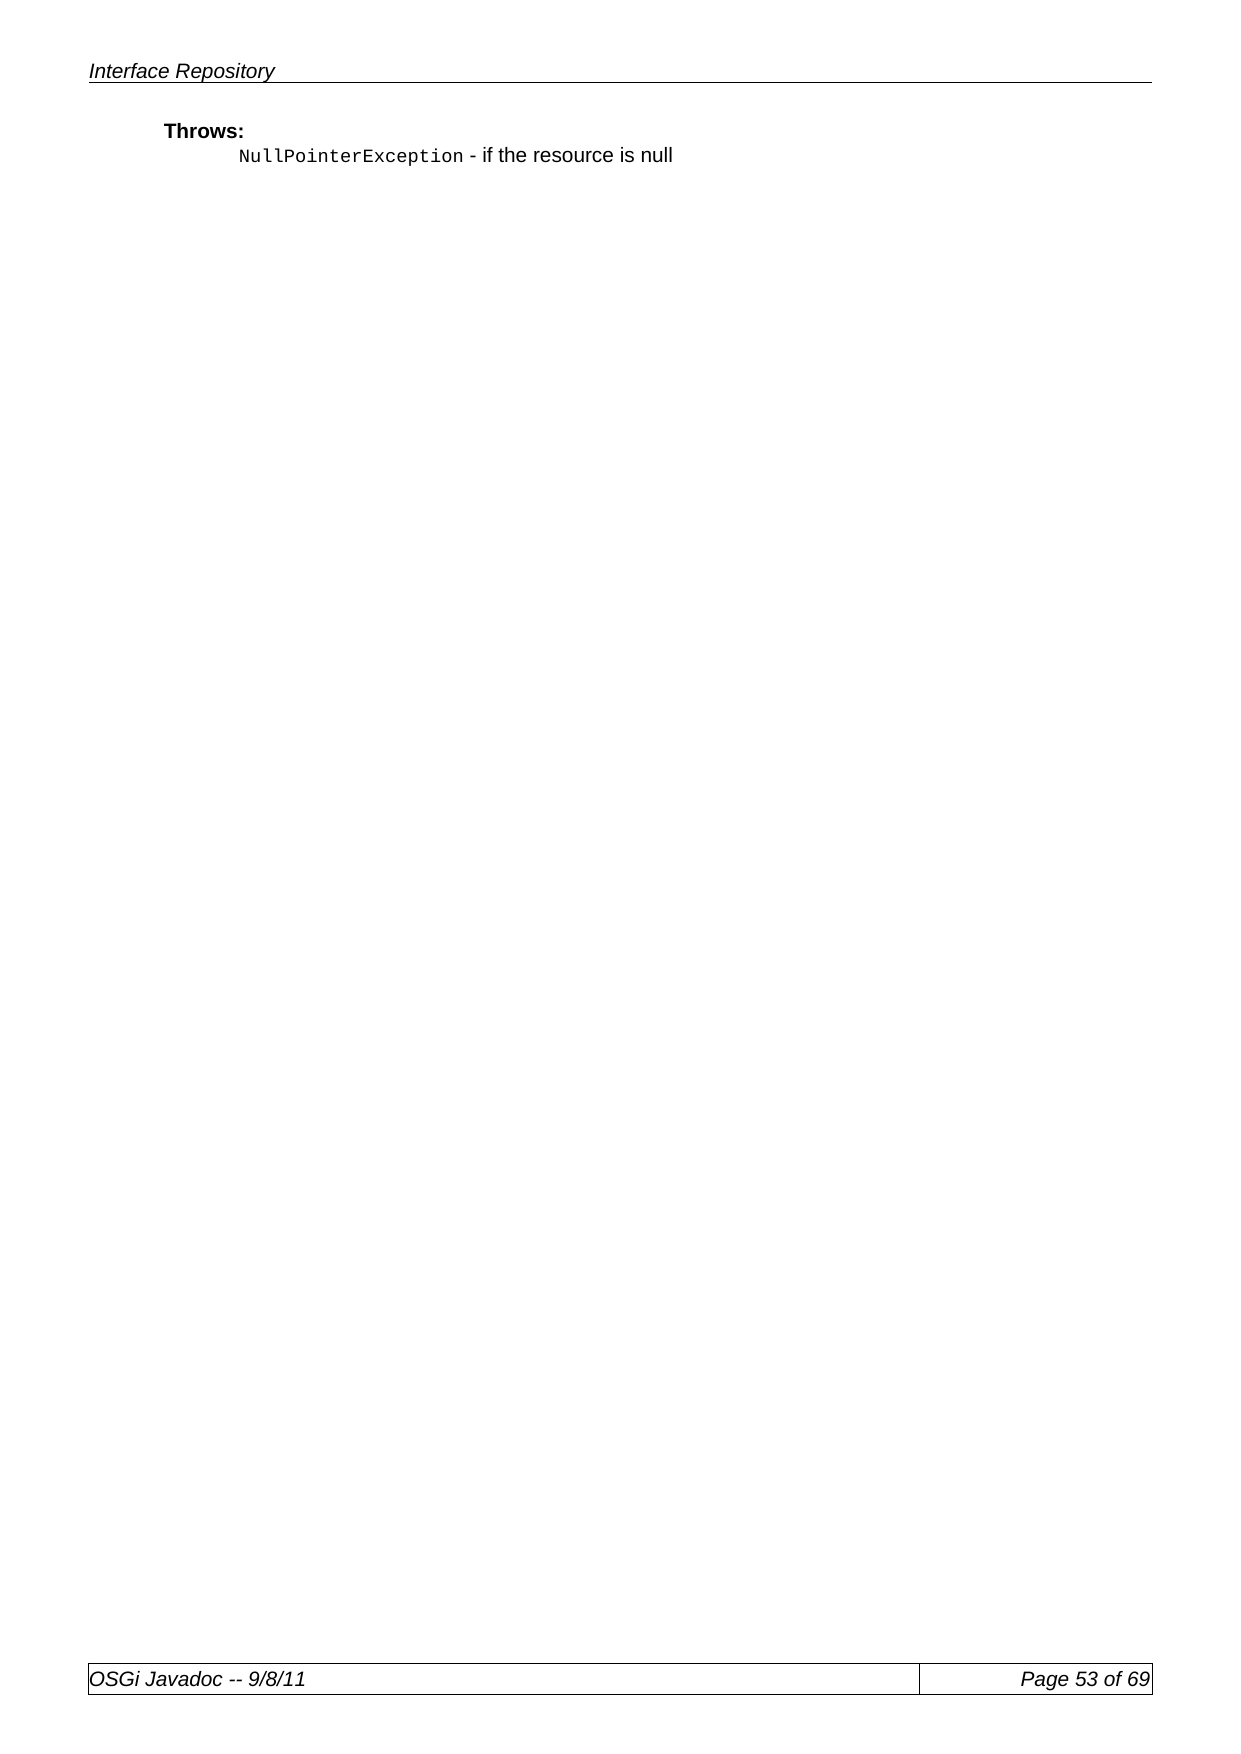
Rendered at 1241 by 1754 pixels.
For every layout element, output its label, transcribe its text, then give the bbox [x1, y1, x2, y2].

text NullPointerException - if the resource is null [238, 142, 1152, 168]
text Throws: [163, 118, 1152, 142]
